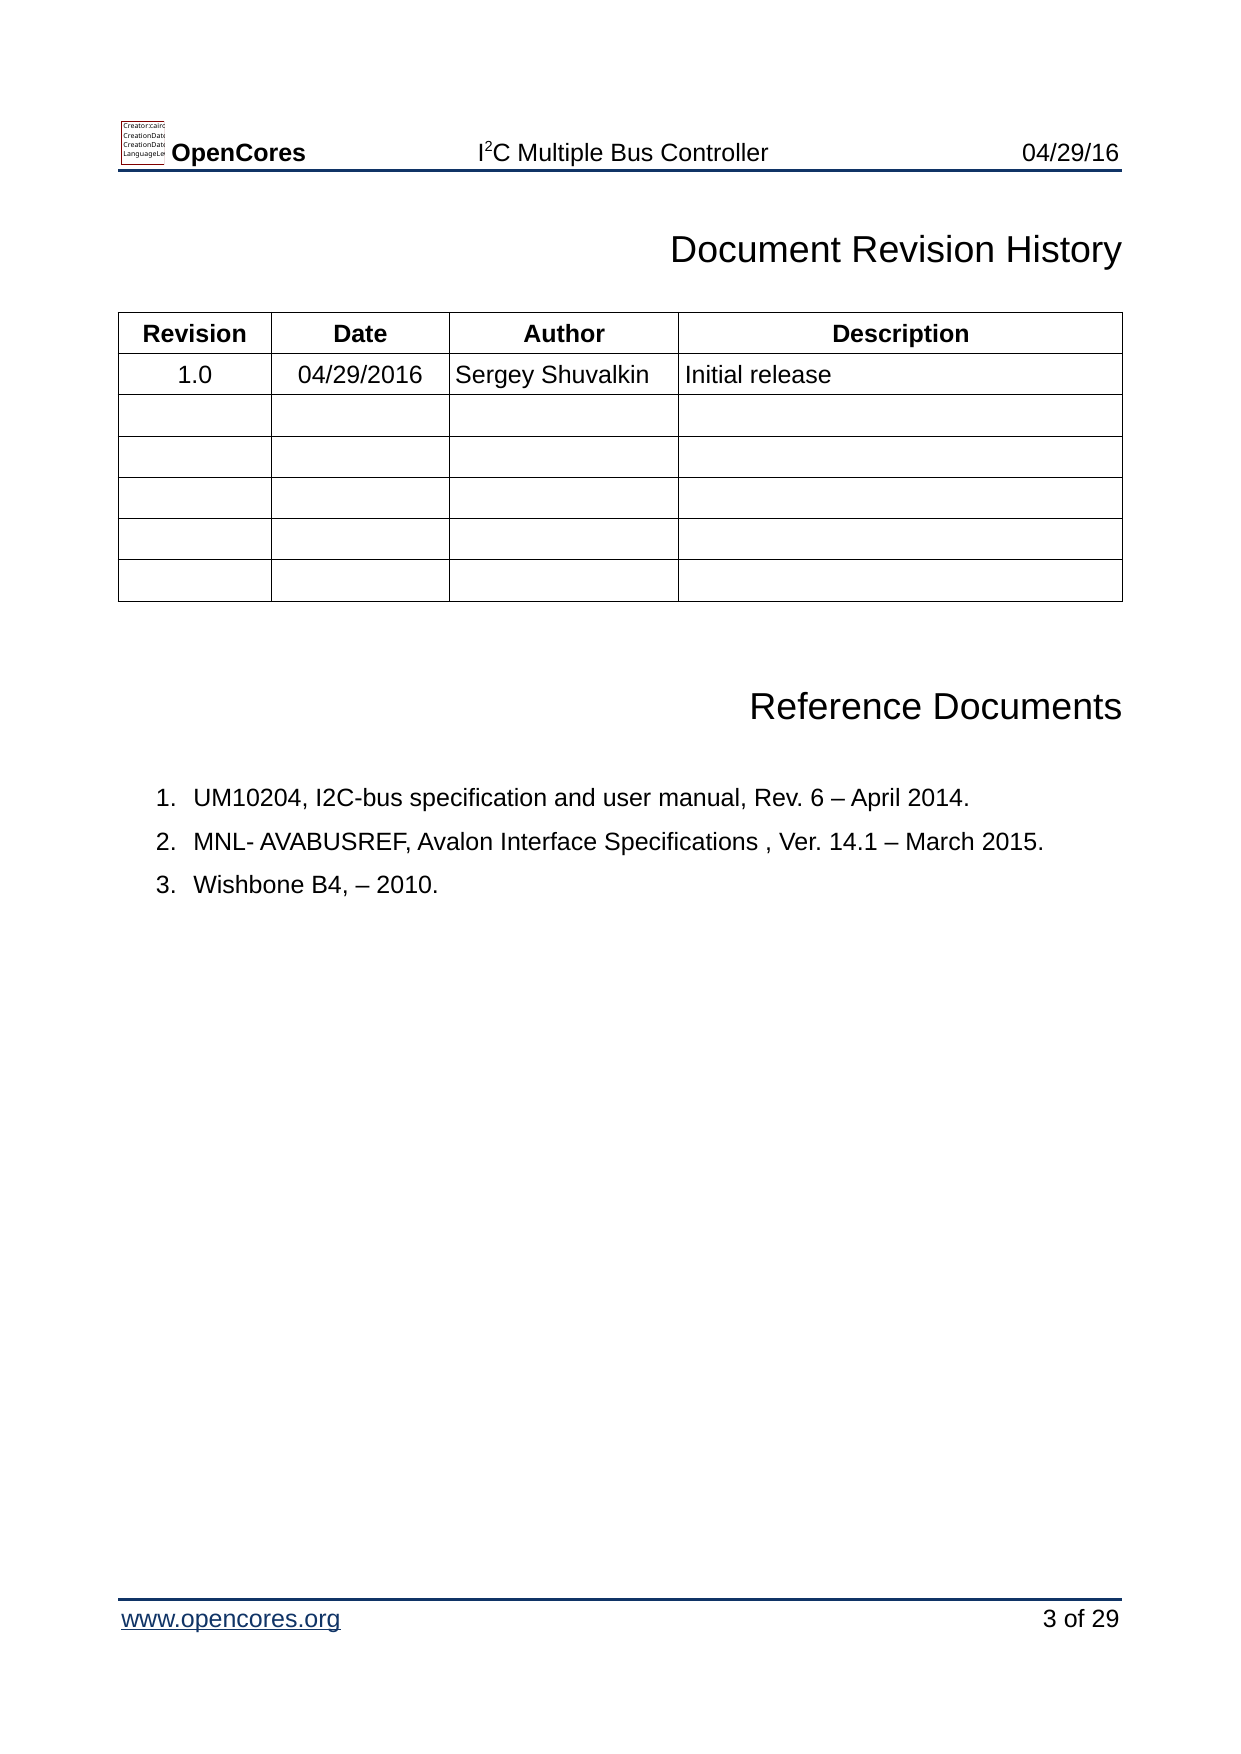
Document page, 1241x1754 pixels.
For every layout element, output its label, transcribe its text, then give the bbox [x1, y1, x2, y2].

table_cell [272, 437, 449, 477]
table_cell [119, 437, 271, 477]
table_cell 04/29/2016 [272, 354, 449, 394]
list Wishbone B4, – 2010. [156, 870, 1122, 898]
table_header Author [450, 313, 678, 353]
list MNL- AVABUSREF, Avalon Interface Specifications , Ver. 14.1 – March 2015. [156, 826, 1122, 855]
table_cell [272, 560, 449, 601]
table_cell [679, 395, 1122, 436]
table_cell [450, 560, 678, 601]
table_header Description [679, 313, 1122, 353]
table_header Date [272, 313, 449, 353]
subtitle Reference Documents [118, 684, 1122, 727]
table_cell [119, 395, 271, 436]
table_cell [272, 519, 449, 559]
table_cell [450, 519, 678, 559]
table_header Revision [119, 313, 271, 353]
table_cell [119, 519, 271, 559]
table_cell Initial release [679, 354, 1122, 394]
table_cell [679, 437, 1122, 477]
table_cell [119, 560, 271, 601]
table_cell [119, 478, 271, 518]
table_cell [679, 478, 1122, 518]
table_cell [450, 437, 678, 477]
table_cell [450, 395, 678, 436]
table_cell [272, 395, 449, 436]
table_cell Sergey Shuvalkin [450, 354, 678, 394]
table_cell [679, 519, 1122, 559]
subtitle Document Revision History [118, 227, 1122, 270]
table_cell [272, 478, 449, 518]
list UM10204, I2C-bus specification and user manual, Rev. 6 – April 2014. [156, 783, 1122, 812]
table_cell [679, 560, 1122, 601]
table_cell [450, 478, 678, 518]
table_cell 1.0 [119, 354, 271, 394]
